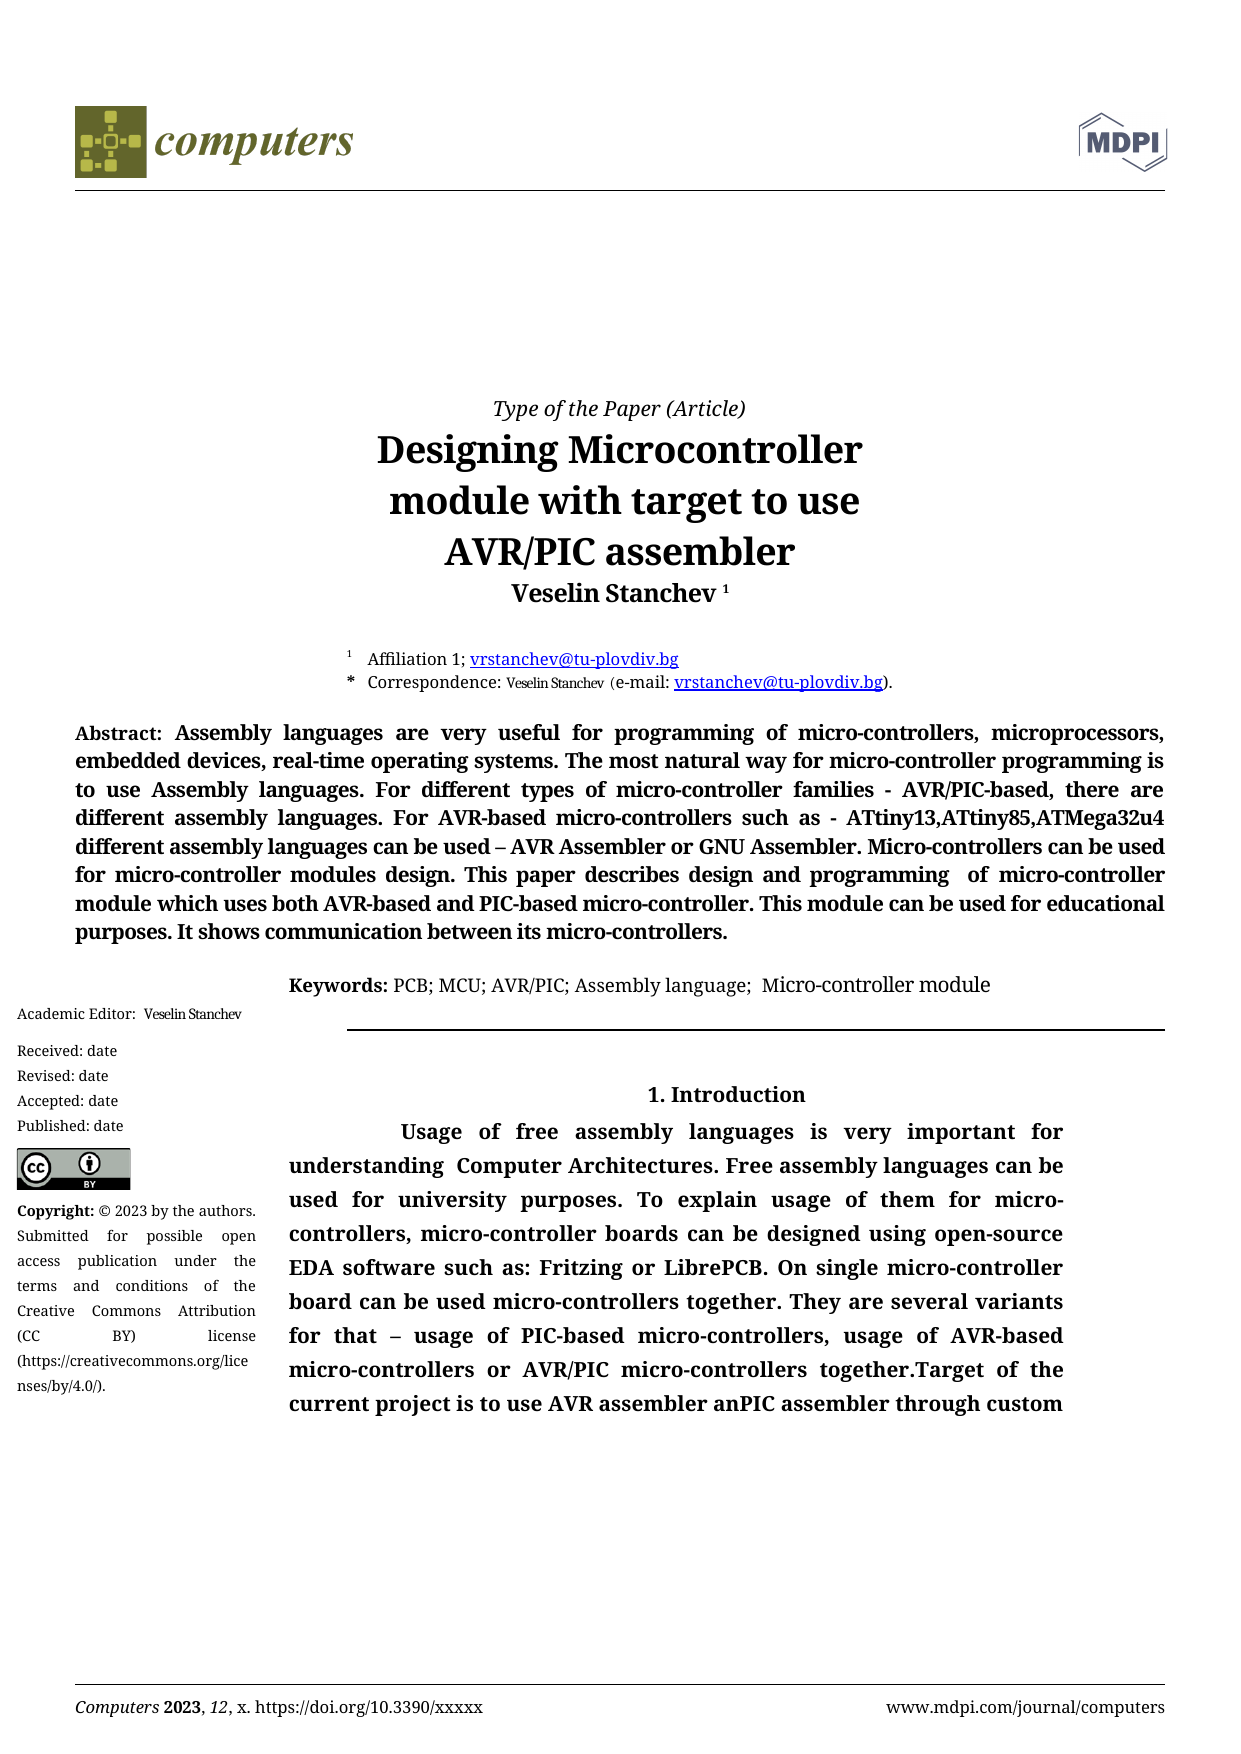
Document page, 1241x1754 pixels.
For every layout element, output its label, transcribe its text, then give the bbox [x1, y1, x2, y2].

title module with target to use [75, 474, 1165, 525]
text Veselin Stanchev 1 [75, 576, 1165, 610]
text Keywords: PCB; MCU; AVR/PIC; Assembly language; Micro-controller module [75, 971, 1165, 999]
table_header Academic Editor: Veselin Stanchev Received: date Revised: date Accepted: date Published: date Copyright: © 2023 by the authors. Submitted for possible open access publication under the terms and conditions of the Creative Commons Attribution (CC BY) license (https://creativecommons.org/licenses/by/4.0/). [17, 986, 268, 1396]
title Designing Microcontroller [75, 423, 1165, 474]
text Abstract: Assembly languages are very useful for programming of micro-controllers, microprocessors, embedded devices, real-time operating systems. The most natural way for micro-controller programming is to use Assembly languages. For different types of micro-controller families - AVR/PIC-based, there are different assembly languages. For AVR-based micro-controllers such as - ATtiny13,ATtiny85,ATMega32u4 different assembly languages can be used – AVR Assembler or GNU Assembler. Micro-controllers can be used for micro-controller modules design. This paper describes design and programming of micro-controller module which uses both AVR-based and PIC-based micro-controller. This module can be used for educational purposes. It shows communication between its micro-controllers. [75, 718, 1165, 946]
picture [75, 106, 354, 178]
text 1 Affiliation 1; vrstanchev@tu-plovdiv.bg [347, 648, 1165, 670]
title AVR/PIC assembler [75, 525, 1165, 576]
text * Correspondence: Veselin Stanchev (e-mail: vrstanchev@tu-plovdiv.bg). [347, 670, 1165, 693]
subtitle 1. Introduction [268, 1081, 1165, 1108]
picture [16, 1148, 131, 1190]
text Type of the Paper (Article) [75, 394, 1165, 423]
text Usage of free assembly languages is very important for understanding Computer Architectures. Free assembly languages can be used for university purposes. To explain usage of them for micro-controllers, micro-controller boards can be designed using open-source EDA software such as: Fritzing or LibrePCB. On single micro-controller board can be used micro-controllers together. They are several variants for that – usage of PIC-based micro-controllers, usage of AVR-based micro-controllers or AVR/PIC micro-controllers together.Target of the current project is to use AVR assembler anPIC assembler through custom communication protocol. There are requirments for hardware and software part of the project. ATtiny85 and PIC10F320 are chosen. [75, 1114, 1064, 1420]
